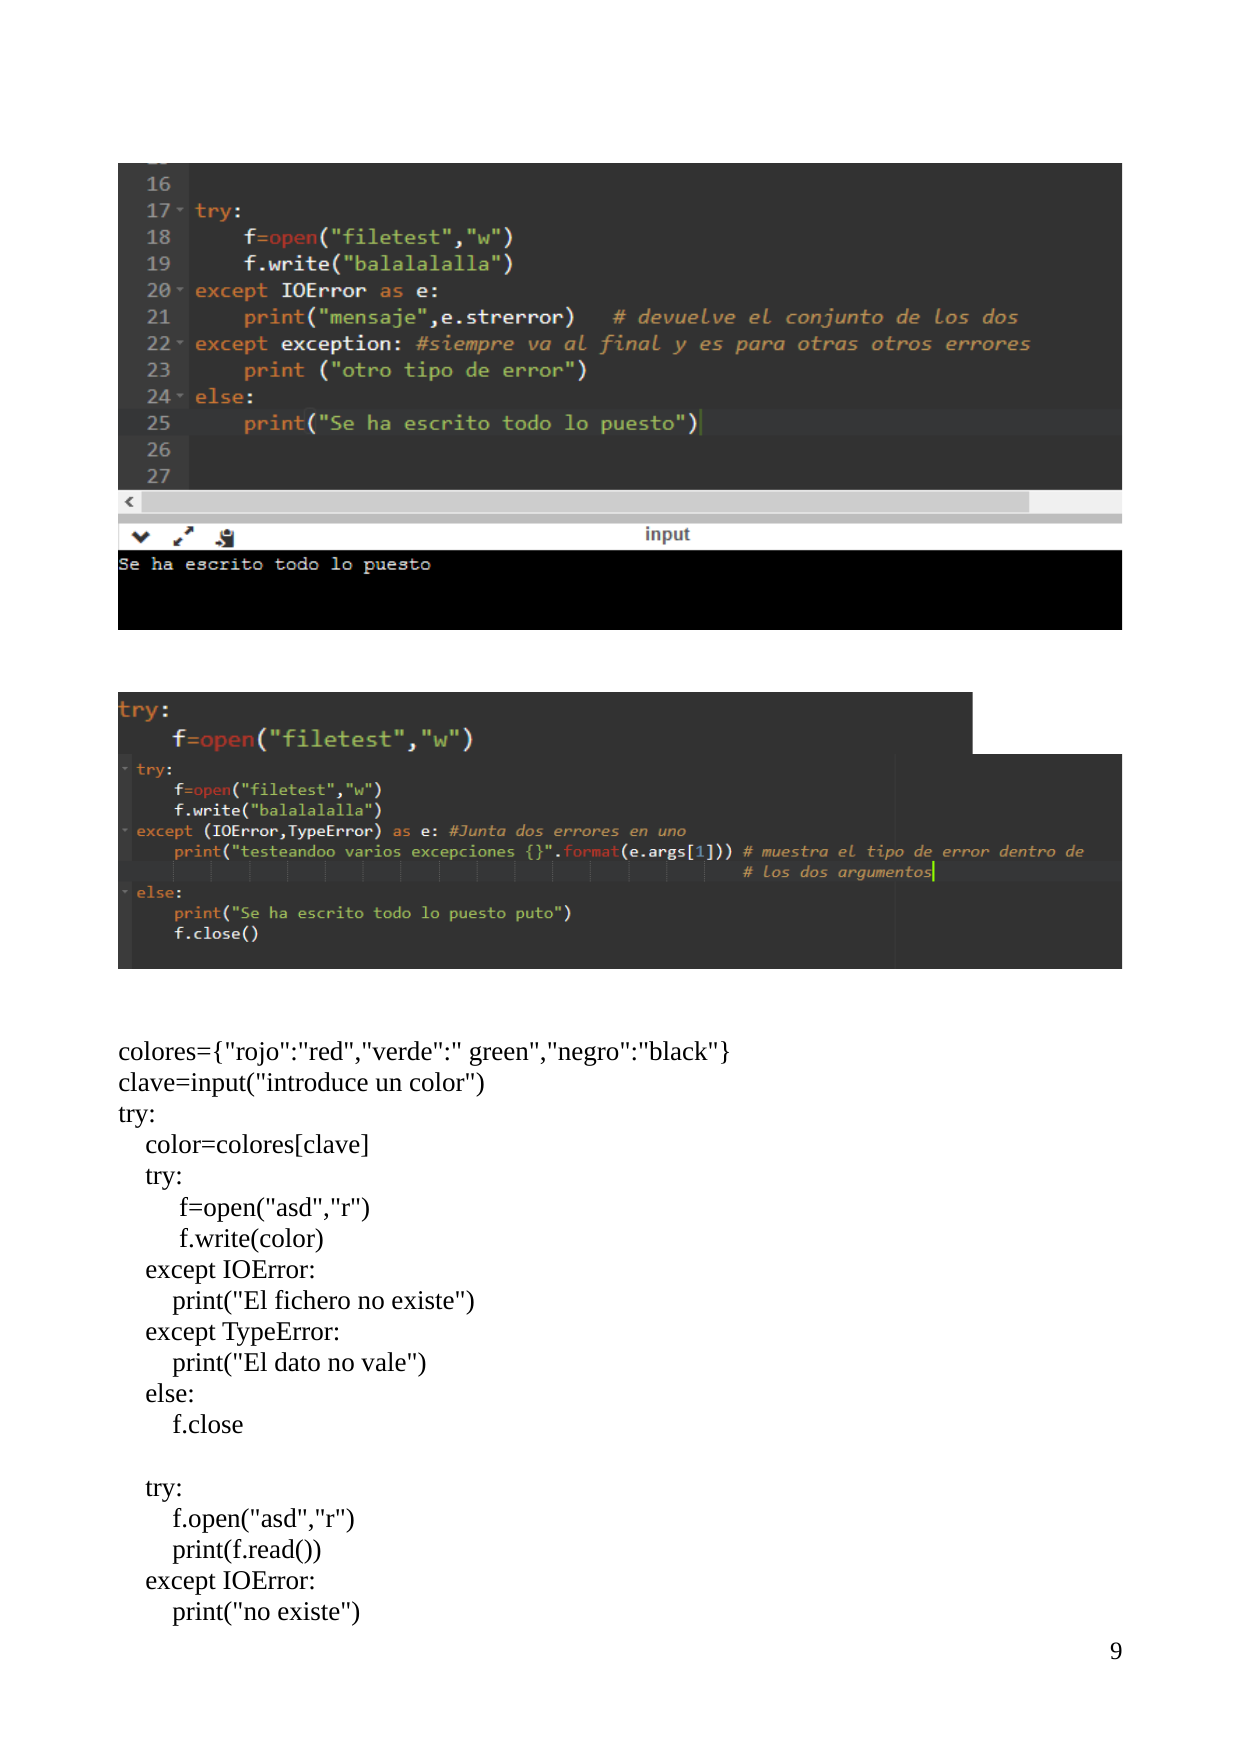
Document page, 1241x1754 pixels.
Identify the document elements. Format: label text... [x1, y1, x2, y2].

text colores={"rojo":"red","verde":" green","negro":"black"} clave=input("introduce un color") try: color=colores[clave] try: f=open("asd","r") f.write(color) except IOError: print("El fichero no existe") except TypeError: print("El dato no vale") else: f.close try: f.open("asd","r") print(f.read()) except IOError: print("no existe") [118, 1035, 1122, 1627]
picture [118, 692, 1123, 969]
picture [118, 163, 1123, 630]
